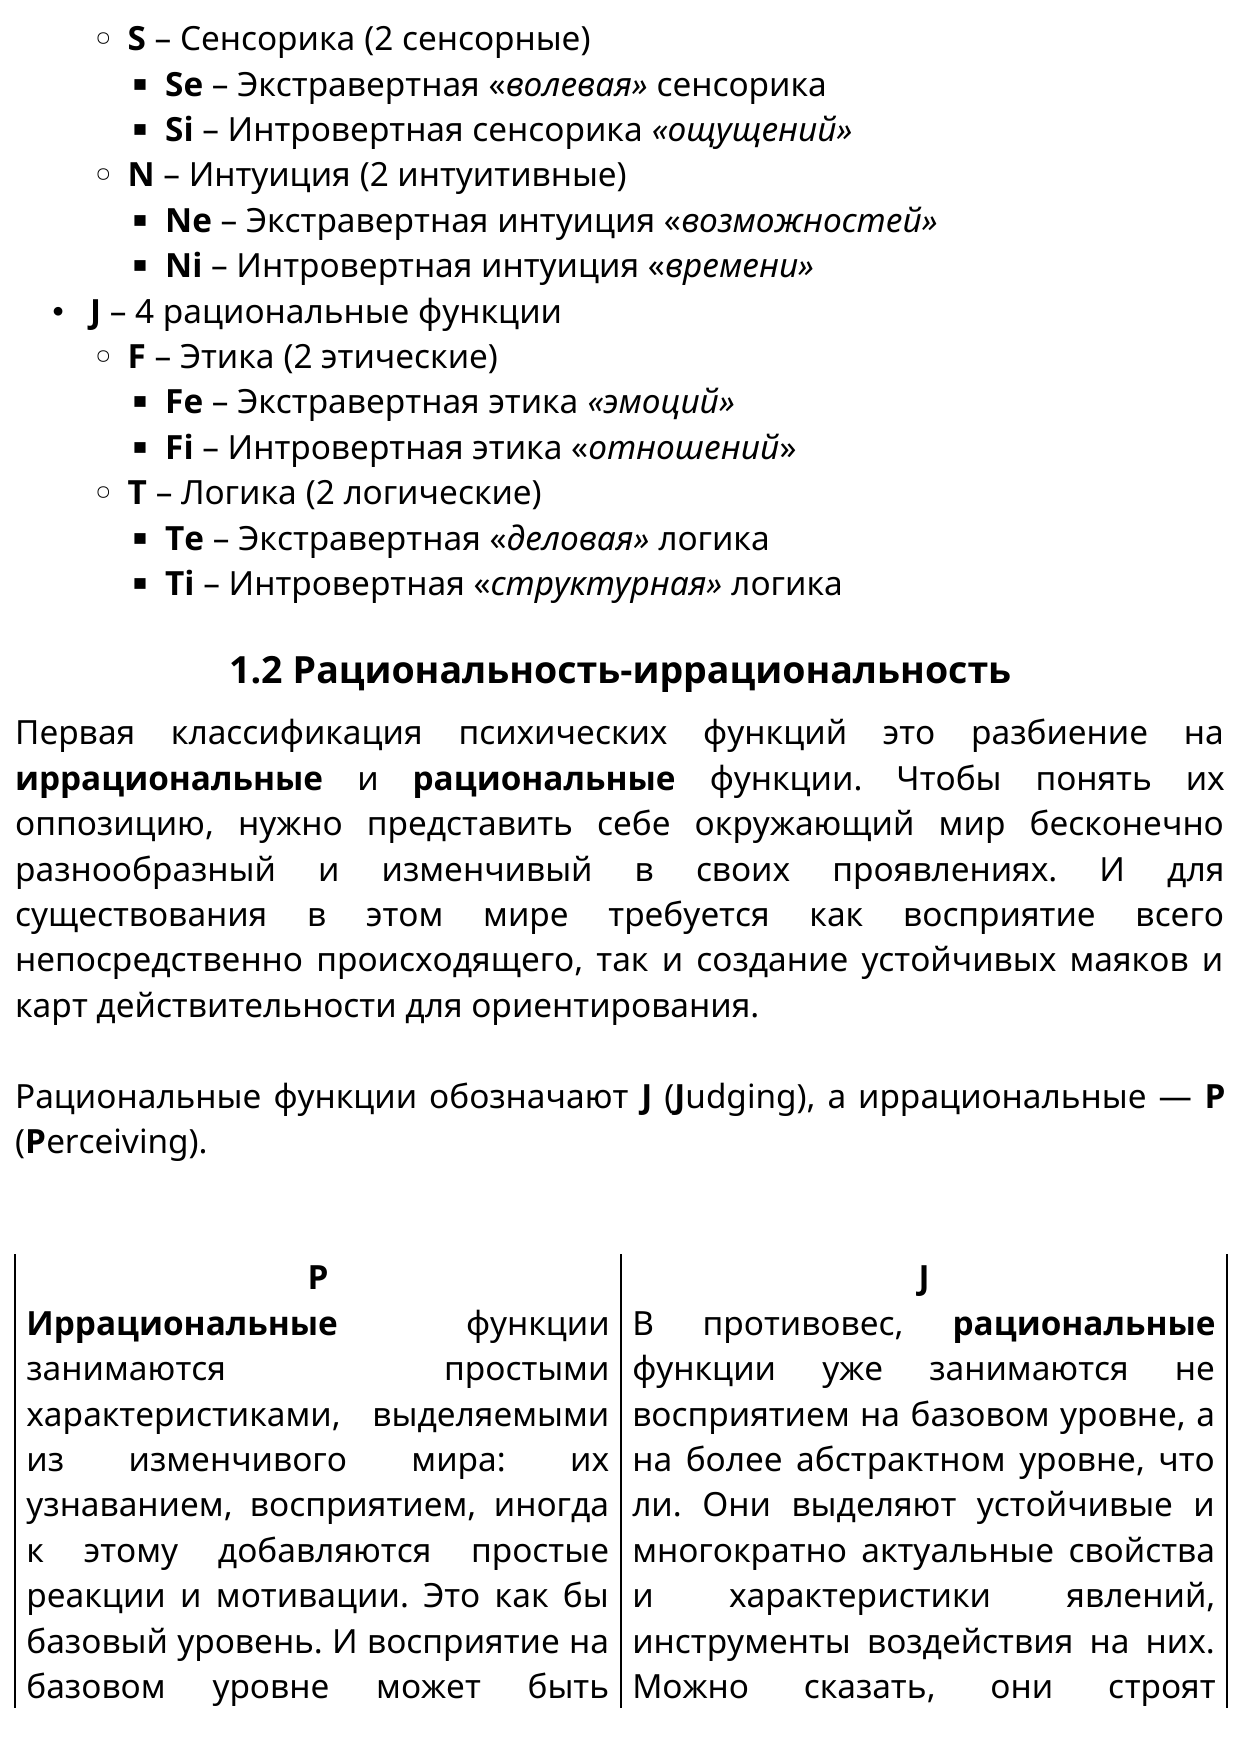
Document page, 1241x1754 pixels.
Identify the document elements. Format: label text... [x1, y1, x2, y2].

list Se – Экстравертная «волевая» сенсорика [127, 60, 1225, 106]
text Первая классификация психических функций это разбиение на иррациональные и рациональные функции. Чтобы понять их оппозицию, нужно представить себе окружающий мир бесконечно разнообразный и изменчивый в своих проявлениях. И для существования в этом мире требуется как восприятие всего непосредственно происходящего, так и создание устойчивых маяков и карт действительности для ориентирования. [15, 709, 1225, 1027]
list Si – Интровертная сенсорика «ощущений» [127, 106, 1225, 151]
list T – Логика (2 логические) [90, 469, 1225, 514]
text Рациональные функции обозначают J (Judging), а иррациональные — P (Perceiving). [15, 1072, 1225, 1163]
list J – 4 рациональные функции [52, 287, 1225, 333]
list N – Интуиция (2 интуитивные) [90, 151, 1225, 197]
table_header J В противовес, рациональные функции уже занимаются не восприятием на базовом уровне, а на более абстрактном уровне, что ли. Они выделяют устойчивые и многократно актуальные свойства и характеристики явлений, инструменты воздействия на них. Можно сказать, они строят [622, 1254, 1226, 1708]
list Ni – Интровертная интуиция «времени» [127, 242, 1225, 287]
list Te – Экстравертная «деловая» логика [127, 514, 1225, 560]
list Ti – Интровертная «структурная» логика [127, 560, 1225, 605]
list Ne – Экстравертная интуиция «возможностей» [127, 197, 1225, 242]
list Fe – Экстравертная этика «эмоций» [127, 378, 1225, 424]
table_header P Иррациональные функции занимаются простыми характеристиками, выделяемыми из изменчивого мира: их узнаванием, восприятием, иногда к этому добавляются простые реакции и мотивации. Это как бы базовый уровень. И восприятие на базовом уровне может быть следующим: Физические и силовые качества, в т. ч. свойство принадлежности, очевидные ассоциации относительно происходящего; Неожиданные и неочевидные, да и просто самые разнообразные ассоциации от событий вокруг; Приятные и неприятные ощущения, гармоничность, комфорт; Фантазии и образы внутреннего мира. Вместе с этим, иррациональные функции отвечают за удовлетворение физических, социально-статусных и исследовательских мотиваций. А так же отвечают за переключение с восприятия старой информации на восприятие новой. Отличием иррациональных функций является то, что они взаимодействует с чуть ли не бесконечным разнообразием воспринимаемого. Иррационал – тип личности, у которого иррациональные функции совокупно доминируют над рациональными. Он проявляет ориентированность на восприятие, спонтанность, импровизацию, подвижность. [16, 1254, 620, 1708]
list S – Сенсорика (2 сенсорные) [90, 15, 1225, 60]
list Fi – Интровертная этика «отношений» [127, 424, 1225, 469]
list F – Этика (2 этические) [90, 333, 1225, 378]
subtitle 1.2 Рациональность-иррациональность [15, 643, 1225, 694]
